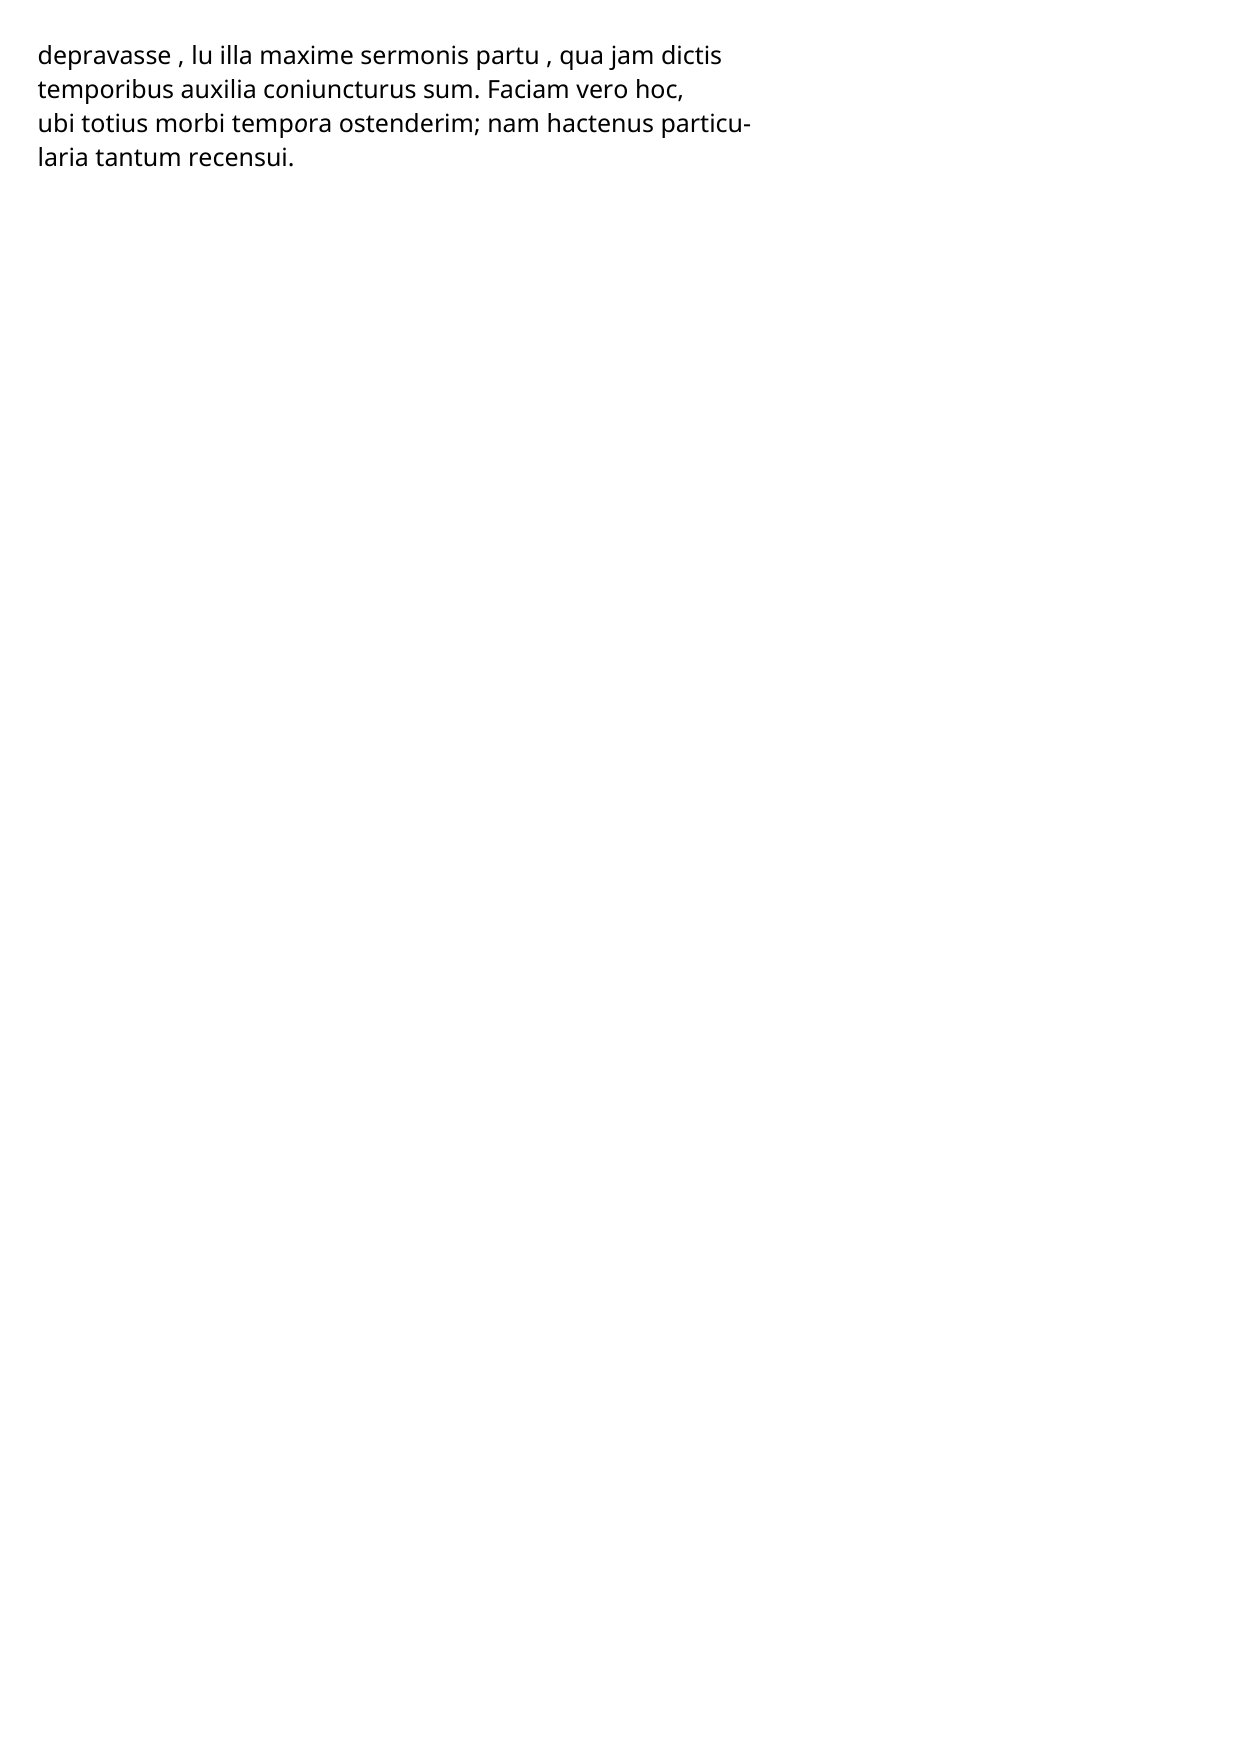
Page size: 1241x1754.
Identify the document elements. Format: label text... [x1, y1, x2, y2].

text depravasse , lu illa maxime sermonis partu , qua jam dictis temporibus auxilia coniuncturus sum. Faciam vero hoc, ubi totius morbi tempora ostenderim; nam hactenus particu- laria tantum recensui. [37, 37, 1203, 174]
